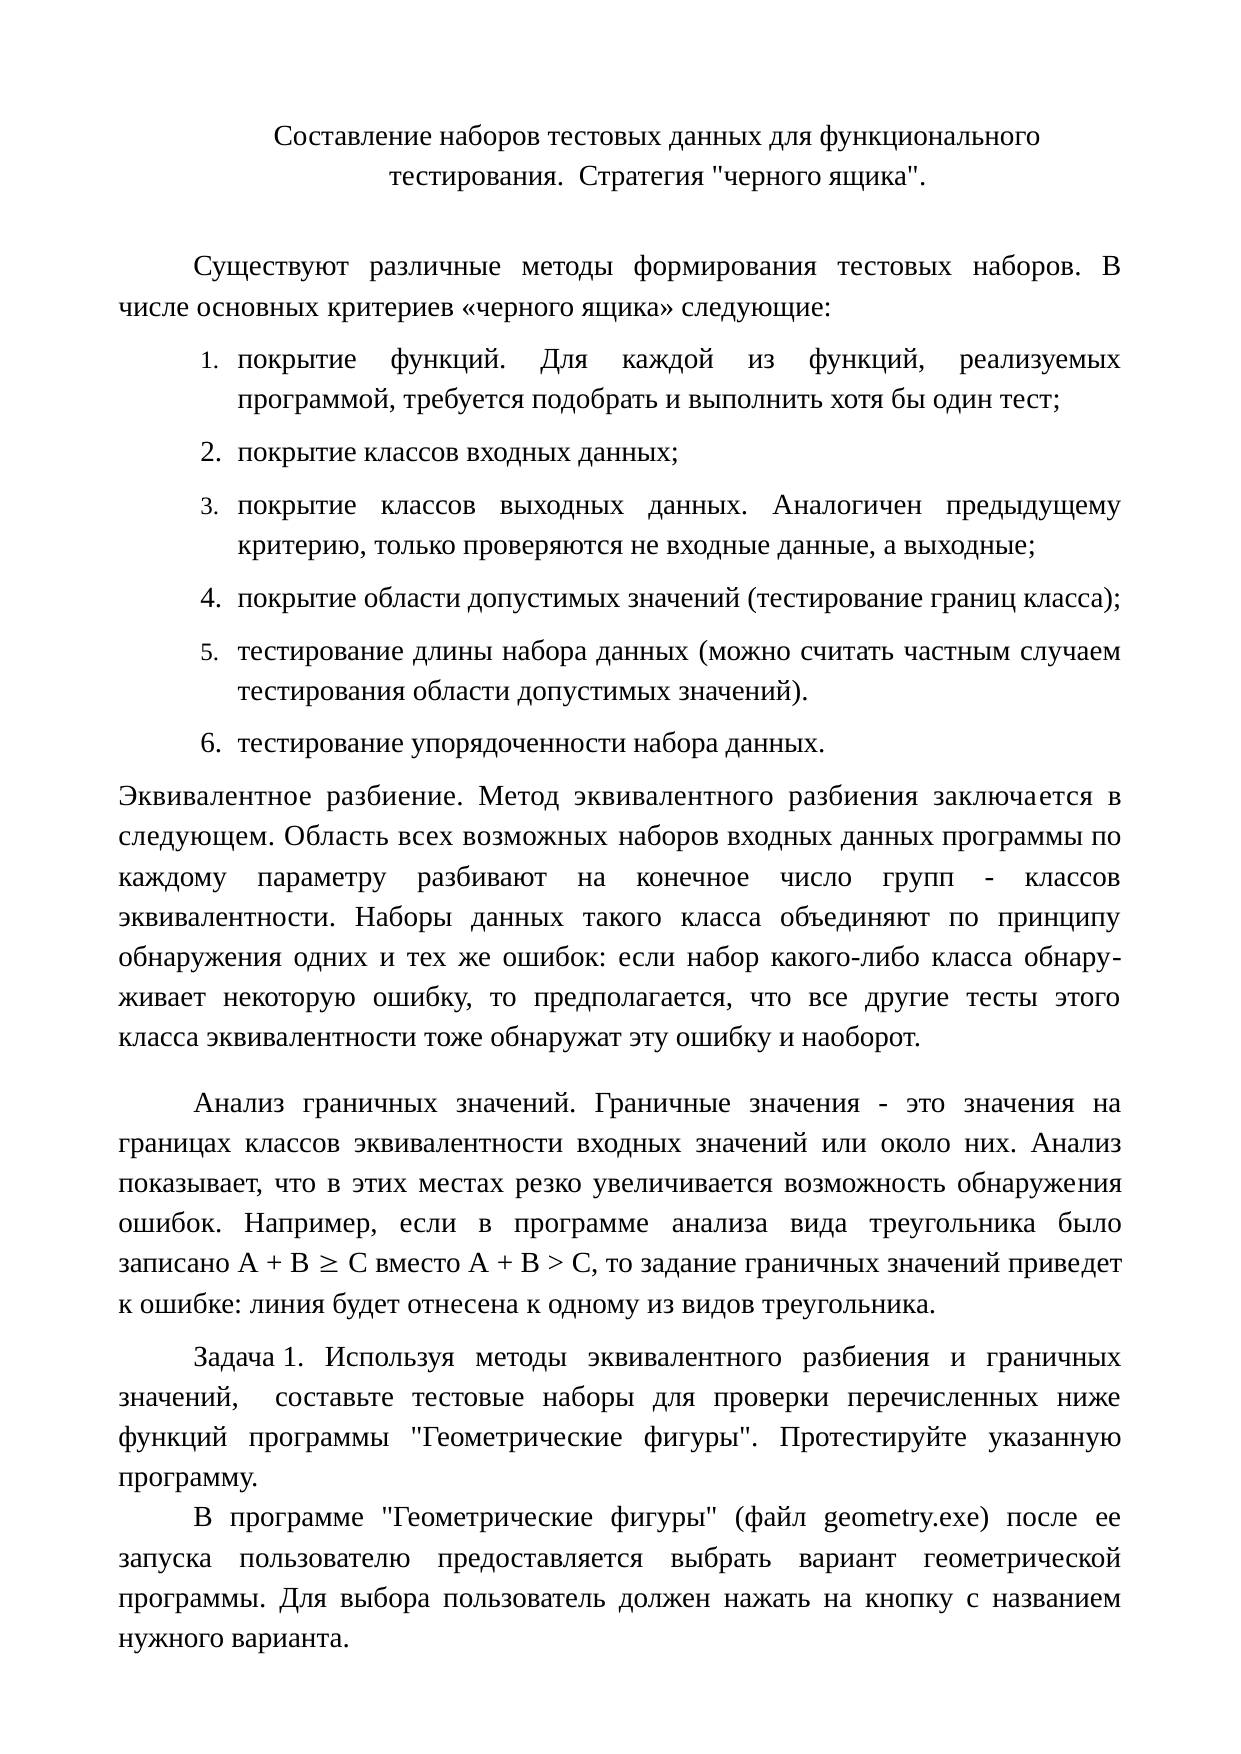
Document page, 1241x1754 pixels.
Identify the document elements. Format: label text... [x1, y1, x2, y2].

text Эквивалентное разбиение. Метод эквивалентного разбиения заключа­ется в следующем. Область всех возможных наборов входных данных про­граммы по каждому параметру разбивают на конечное число групп - классов эквивалентности. Наборы данных такого класса объединяют по принципу обнаружения одних и тех же ошибок: если набор какого-либо класса обнару­живает некоторую ошибку, то предполагается, что все другие тесты этого класса эквивалентности тоже обнаружат эту ошибку и наоборот. [118, 778, 1121, 1053]
text Задача 1. Используя методы эквивалентного разбиения и граничных значений, составьте тестовые наборы для проверки перечисленных ниже функций программы "Геометрические фигуры". Протестируйте указанную программу. [118, 1339, 1122, 1493]
text Составление наборов тестовых данных для функционального тестирования. Стратегия "черного ящика". [192, 118, 1122, 192]
text Анализ граничных значений. Граничные значения - это значения на границах классов эквивалентности входных значений или около них. Анализ показывает, что в этих местах резко увеличивается возможность обнаруже­ния ошибок. Например, если в программе анализа вида треугольника было записано А + В  С вместо А + В > С, то задание граничных значений приве­дет к ошибке: линия будет отнесена к одному из видов треугольника. [118, 1085, 1122, 1319]
list покрытие области допустимых значений (тестирование границ класса); [200, 580, 1121, 613]
list тестирование упорядоченности набора данных. [200, 726, 1121, 759]
list покрытие классов входных данных; [200, 434, 1121, 468]
list покрытие функций. Для каждой из функций, реализуемых программой, требуется подобрать и выполнить хотя бы один тест; [200, 341, 1121, 415]
text В программе "Геометрические фигуры" (файл geometry.exe) после ее запуска пользователю предоставляется выбрать вариант геометрической программы. Для выбора пользователь должен нажать на кнопку с названием нужного варианта. [118, 1499, 1122, 1654]
list покрытие классов выходных данных. Аналогичен предыдущему критерию, только проверяются не входные данные, а выходные; [200, 487, 1121, 561]
text Существуют различные методы фор­мирования тестовых наборов. В числе основных критериев «черного ящика» следующие: [118, 248, 1122, 322]
list тестирование длины набора данных (можно считать частным случаем тестирования области допустимых значений). [200, 633, 1121, 706]
